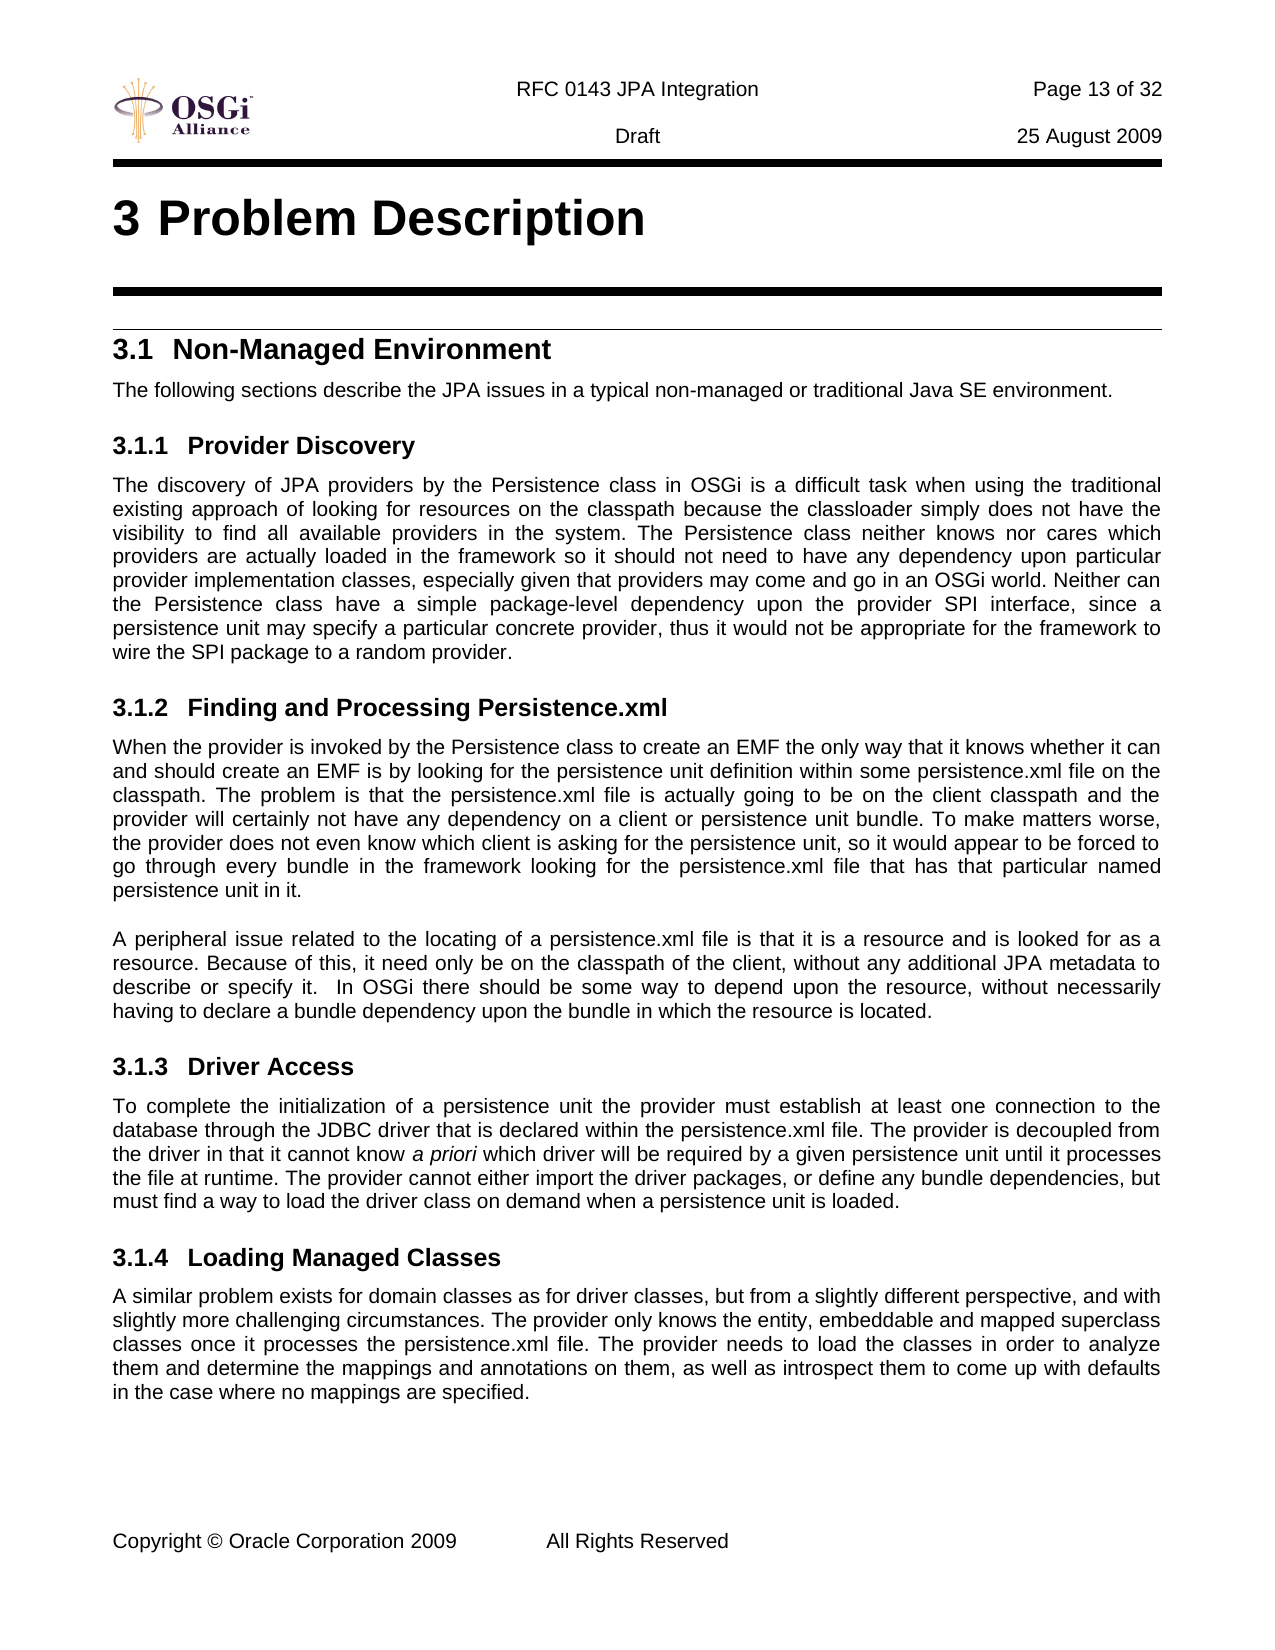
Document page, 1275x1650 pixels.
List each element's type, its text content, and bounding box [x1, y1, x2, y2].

text To complete the initialization of a persistence unit the provider must establish at least one connection to the database through the JDBC driver that is declared within the persistence.xml file. The provider is decoupled from the driver in that it cannot know a priori which driver will be required by a given persistence unit until it processes the file at runtime. The provider cannot either import the driver packages, or define any bundle dependencies, but must find a way to load the driver class on demand when a persistence unit is loaded. [112, 1093, 1162, 1213]
subtitle Finding and Processing Persistence.xml [112, 693, 1162, 722]
text When the provider is invoked by the Persistence class to create an EMF the only way that it knows whether it can and should create an EMF is by looking for the persistence unit definition within some persistence.xml file on the classpath. The problem is that the persistence.xml file is actually going to be on the client classpath and the provider will certainly not have any dependency on a client or persistence unit bundle. To make matters worse, the provider does not even know which client is asking for the persistence unit, so it would appear to be forced to go through every bundle in the framework looking for the persistence.xml file that has that particular named persistence unit in it. [112, 734, 1162, 902]
text A similar problem exists for domain classes as for driver classes, but from a slightly different perspective, and with slightly more challenging circumstances. The provider only knows the entity, embeddable and mapped superclass classes once it processes the persistence.xml file. The provider needs to load the classes in order to analyze them and determine the mappings and annotations on them, as well as introspect them to come up with defaults in the case where no mappings are specified. [112, 1284, 1162, 1403]
subtitle Problem Description [112, 160, 1162, 296]
subtitle Loading Managed Classes [112, 1242, 1162, 1271]
subtitle Non-Managed Environment [112, 330, 1162, 366]
text The discovery of JPA providers by the Persistence class in OSGi is a difficult task when using the traditional existing approach of looking for resources on the classpath because the classloader simply does not have the visibility to find all available providers in the system. The Persistence class neither knows nor cares which providers are actually loaded in the framework so it should not need to have any dependency upon particular provider implementation classes, especially given that providers may come and go in an OSGi world. Neither can the Persistence class have a simple package-level dependency upon the provider SPI interface, since a persistence unit may specify a particular concrete provider, thus it would not be appropriate for the framework to wire the SPI package to a random provider. [112, 472, 1162, 664]
subtitle Provider Discovery [112, 431, 1162, 460]
text The following sections describe the JPA issues in a typical non-managed or traditional Java SE environment. [112, 378, 1162, 402]
text A peripheral issue related to the locating of a persistence.xml file is that it is a resource and is looked for as a resource. Because of this, it need only be on the classpath of the client, without any additional JPA metadata to describe or specify it. In OSGi there should be some way to depend upon the resource, without necessarily having to declare a bundle dependency upon the bundle in which the resource is located. [112, 927, 1162, 1023]
picture [114, 78, 254, 143]
subtitle Driver Access [112, 1052, 1162, 1081]
